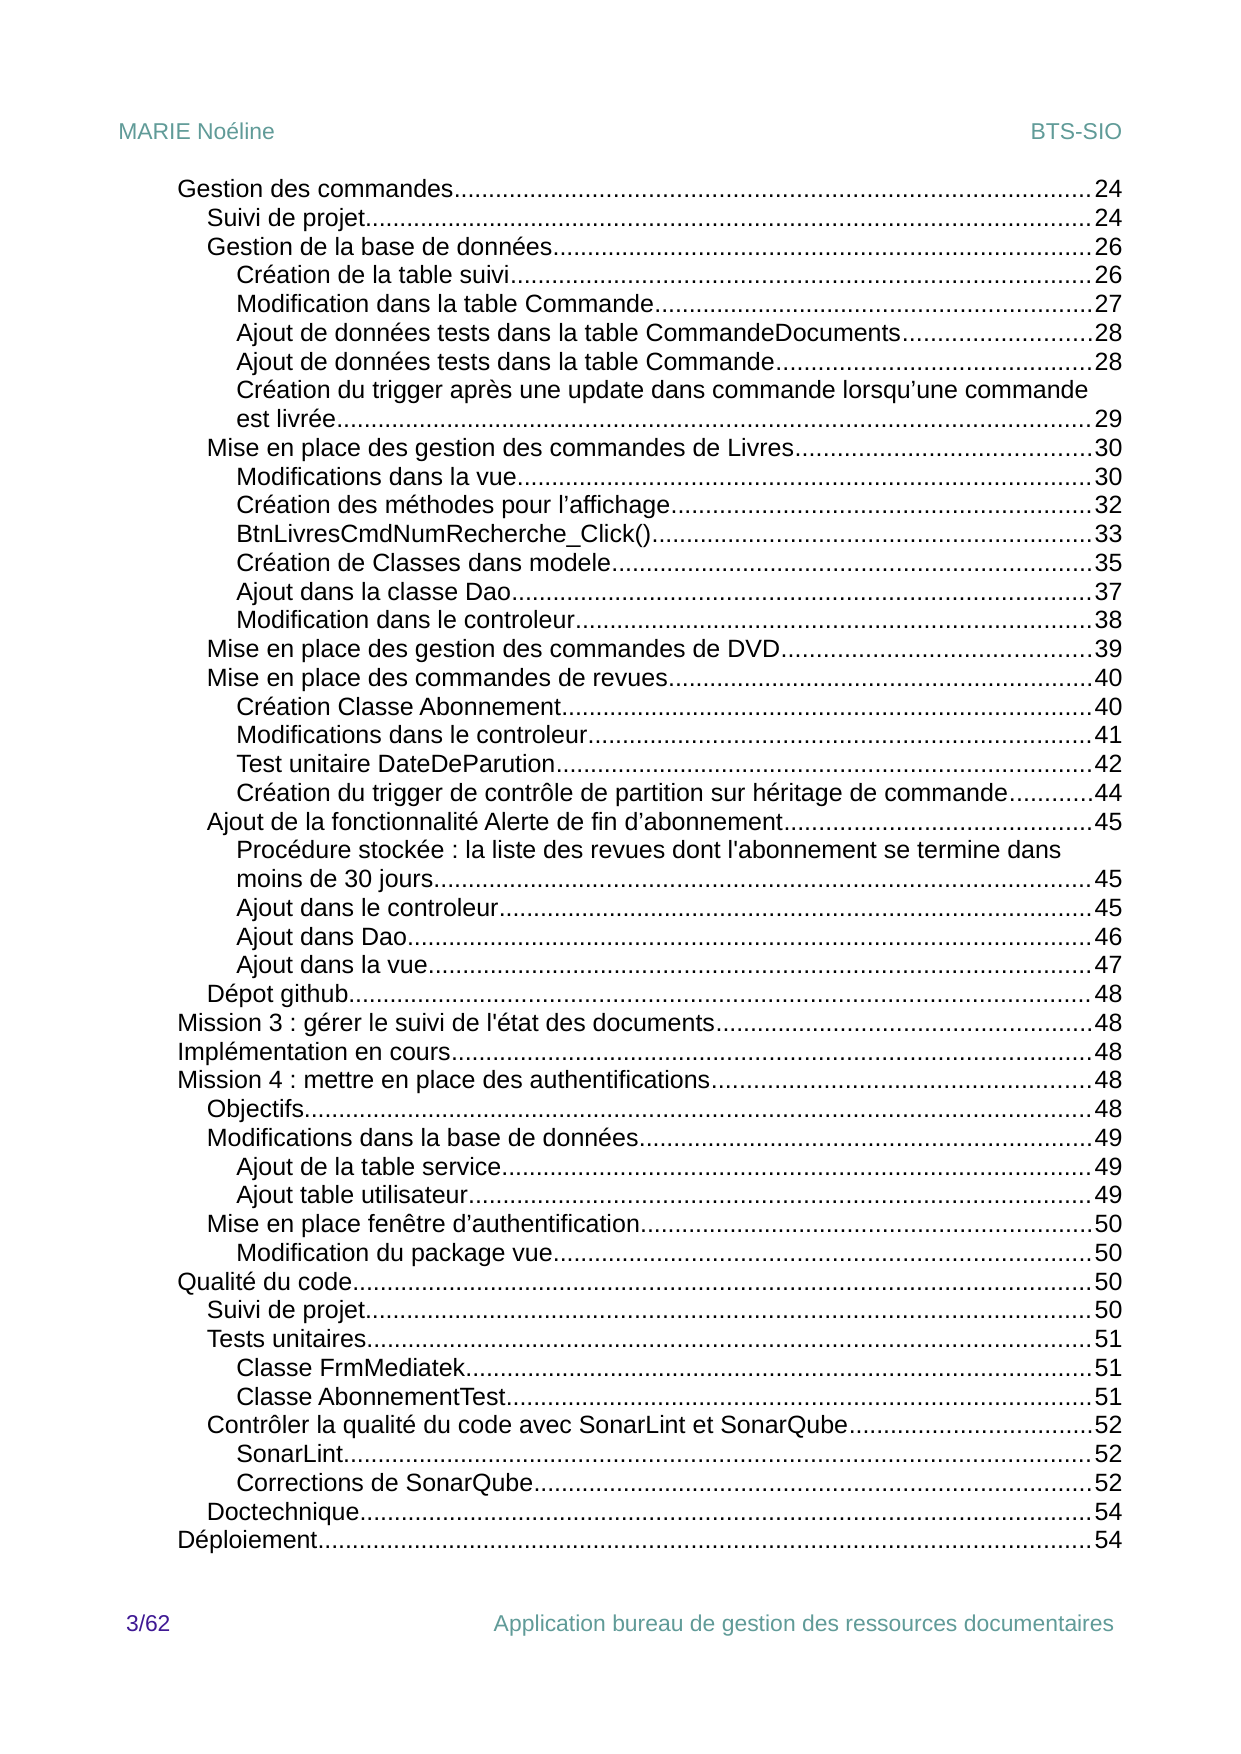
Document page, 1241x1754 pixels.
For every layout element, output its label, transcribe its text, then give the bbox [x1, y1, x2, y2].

text Ajout dans la classe Dao 37 [236, 576, 1122, 605]
text Création de la table suivi 26 [236, 260, 1122, 289]
text Doctechnique 54 [207, 1496, 1122, 1525]
text BtnLivresCmdNumRecherche_Click() 33 [236, 519, 1122, 548]
text Suivi de projet 24 [207, 203, 1122, 231]
text Gestion de la base de données 26 [207, 231, 1122, 260]
text Tests unitaires 51 [207, 1324, 1122, 1353]
text Ajout de données tests dans la table Commande 28 [236, 346, 1122, 375]
text Modifications dans la base de données 49 [207, 1123, 1122, 1151]
text SonarLint 52 [236, 1439, 1122, 1468]
text Ajout dans le controleur 45 [236, 893, 1122, 921]
text Classe AbonnementTest 51 [236, 1381, 1122, 1410]
text Ajout table utilisateur 49 [236, 1180, 1122, 1209]
text Ajout de la fonctionnalité Alerte de fin d’abonnement 45 [207, 806, 1122, 835]
text Objectifs 48 [207, 1094, 1122, 1123]
text Contrôler la qualité du code avec SonarLint et SonarQube 52 [207, 1410, 1122, 1439]
text Implémentation en cours 48 [177, 1036, 1122, 1065]
text Ajout de données tests dans la table CommandeDocuments 28 [236, 318, 1122, 346]
text Modification du package vue 50 [236, 1238, 1122, 1266]
text Déploiement 54 [177, 1525, 1122, 1554]
text Modifications dans la vue 30 [236, 461, 1122, 490]
text Ajout dans Dao 46 [236, 921, 1122, 950]
text Mise en place des gestion des commandes de DVD 39 [207, 634, 1122, 663]
text Dépot github 48 [207, 979, 1122, 1008]
text Création de Classes dans modele 35 [236, 548, 1122, 576]
text Mise en place fenêtre d’authentification 50 [207, 1209, 1122, 1238]
text Création des méthodes pour l’affichage 32 [236, 490, 1122, 519]
text Corrections de SonarQube 52 [236, 1468, 1122, 1496]
text Ajout de la table service 49 [236, 1151, 1122, 1180]
text Création du trigger après une update dans commande lorsqu’une commande est livrée 29 [236, 375, 1122, 433]
text Test unitaire DateDeParution 42 [236, 749, 1122, 778]
text Modification dans le controleur 38 [236, 605, 1122, 634]
text Mission 4 : mettre en place des authentifications 48 [177, 1065, 1122, 1094]
text Mise en place des commandes de revues 40 [207, 663, 1122, 691]
text Suivi de projet 50 [207, 1295, 1122, 1324]
text Création du trigger de contrôle de partition sur héritage de commande 44 [236, 778, 1122, 806]
text Modifications dans le controleur 41 [236, 720, 1122, 749]
text Classe FrmMediatek 51 [236, 1353, 1122, 1381]
text Mise en place des gestion des commandes de Livres 30 [207, 433, 1122, 461]
text Qualité du code 50 [177, 1266, 1122, 1295]
text Modification dans la table Commande 27 [236, 289, 1122, 318]
text Gestion des commandes 24 [177, 174, 1122, 203]
text Mission 3 : gérer le suivi de l'état des documents 48 [177, 1008, 1122, 1036]
text Création Classe Abonnement 40 [236, 691, 1122, 720]
text Ajout dans la vue 47 [236, 950, 1122, 979]
text Procédure stockée : la liste des revues dont l'abonnement se termine dans moins de 30 jours. 45 [236, 835, 1122, 893]
